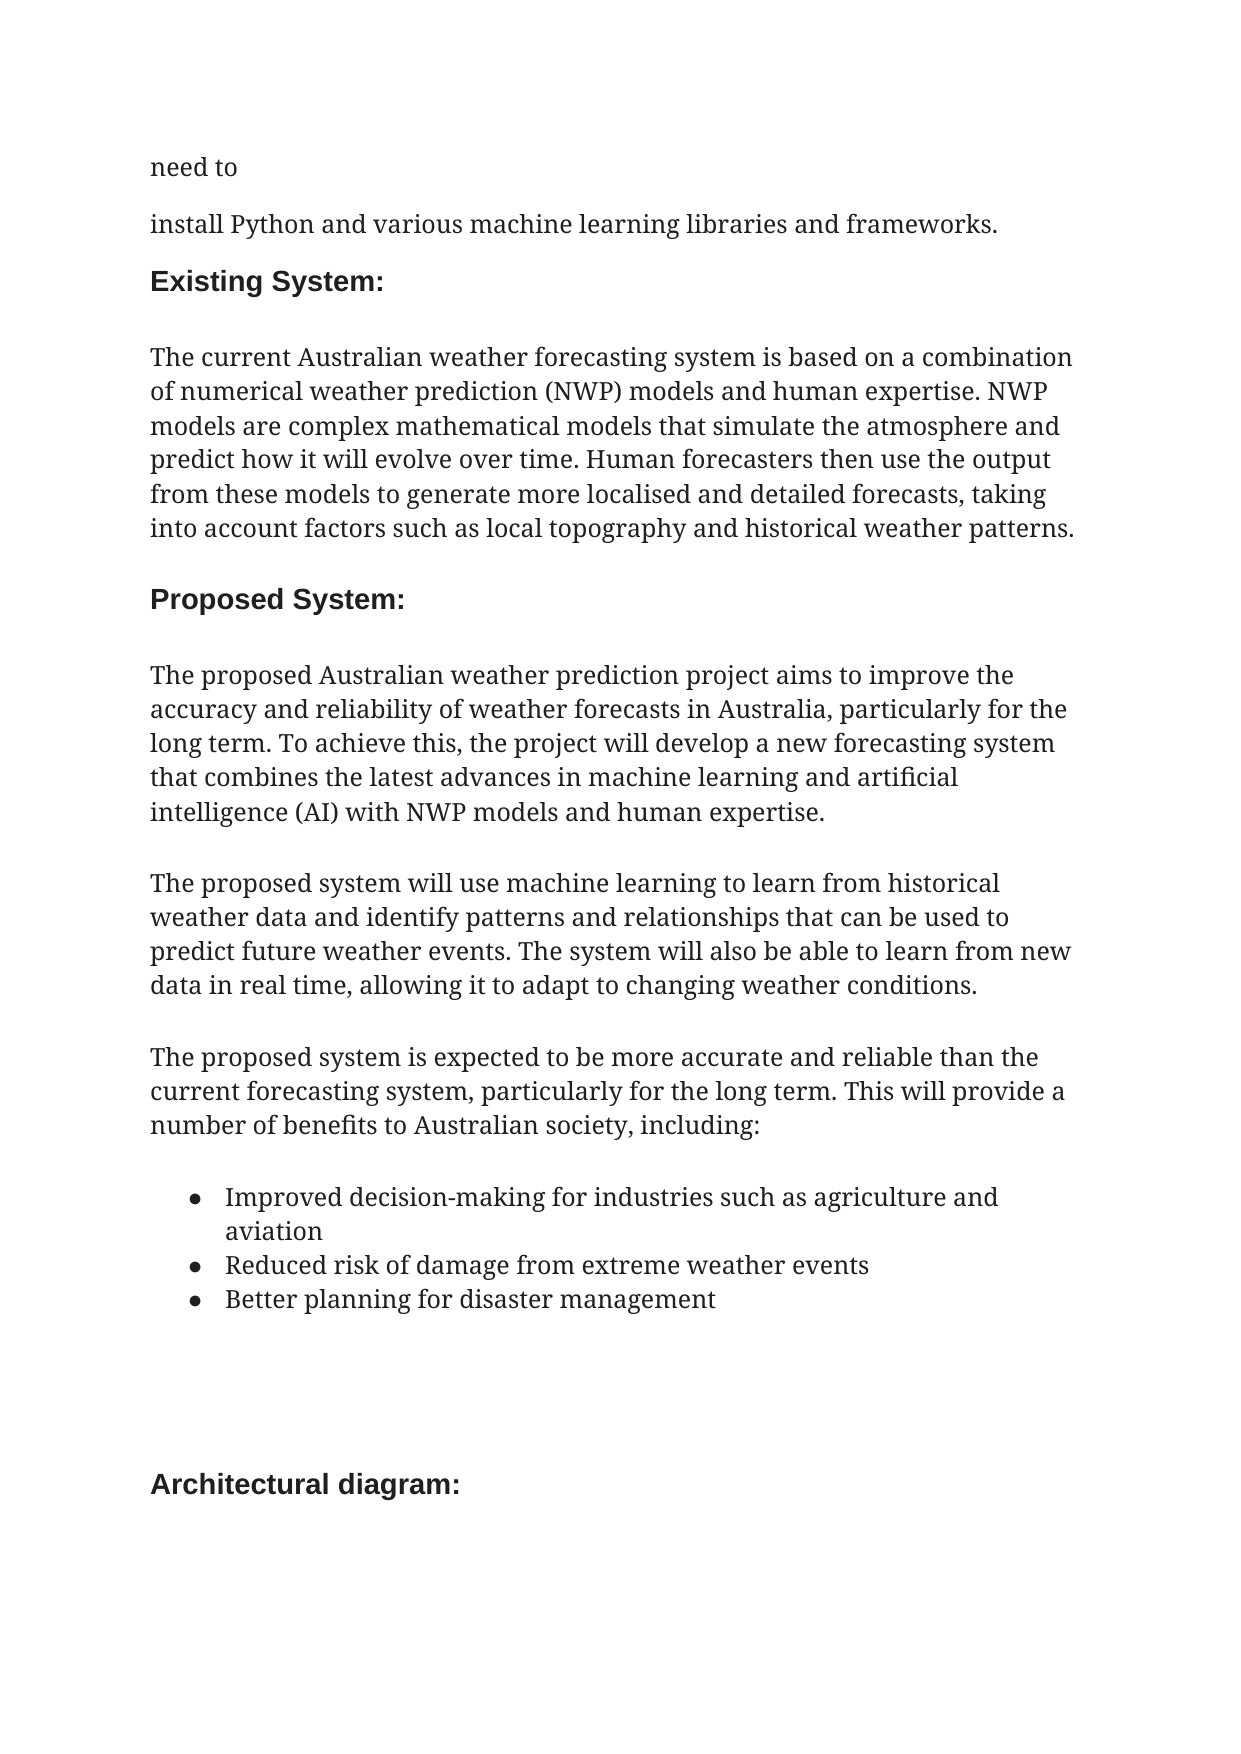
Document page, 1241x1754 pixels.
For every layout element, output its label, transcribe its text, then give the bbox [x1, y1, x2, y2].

text Proposed System: [150, 582, 1090, 615]
text The proposed system will use machine learning to learn from historical weather data and identify patterns and relationships that can be used to predict future weather events. The system will also be able to learn from new data in real time, allowing it to adapt to changing weather conditions. [150, 866, 1090, 1002]
list Reduced risk of damage from extreme weather events [187, 1247, 1090, 1281]
list Better planning for disaster management [187, 1281, 1090, 1315]
text The proposed Australian weather prediction project aims to improve the accuracy and reliability of weather forecasts in Australia, particularly for the long term. To achieve this, the project will develop a new forecasting system that combines the latest advances in machine learning and artificial intelligence (AI) with NWP models and human expertise. [150, 658, 1090, 828]
text need to [150, 150, 1090, 184]
list Improved decision-making for industries such as agriculture and aviation [187, 1179, 1090, 1247]
text Architectural diagram: [150, 1467, 1090, 1500]
text The proposed system is expected to be more accurate and reliable than the current forecasting system, particularly for the long term. This will provide a number of benefits to Australian society, including: [150, 1039, 1090, 1142]
text The current Australian weather forecasting system is based on a combination of numerical weather prediction (NWP) models and human expertise. NWP models are complex mathematical models that simulate the atmosphere and predict how it will evolve over time. Human forecasters then use the output from these models to generate more localised and detailed forecasts, taking into account factors such as local topography and historical weather patterns. [150, 340, 1090, 544]
text Existing System: [150, 264, 1090, 297]
text install Python and various machine learning libraries and frameworks. [150, 207, 1090, 241]
